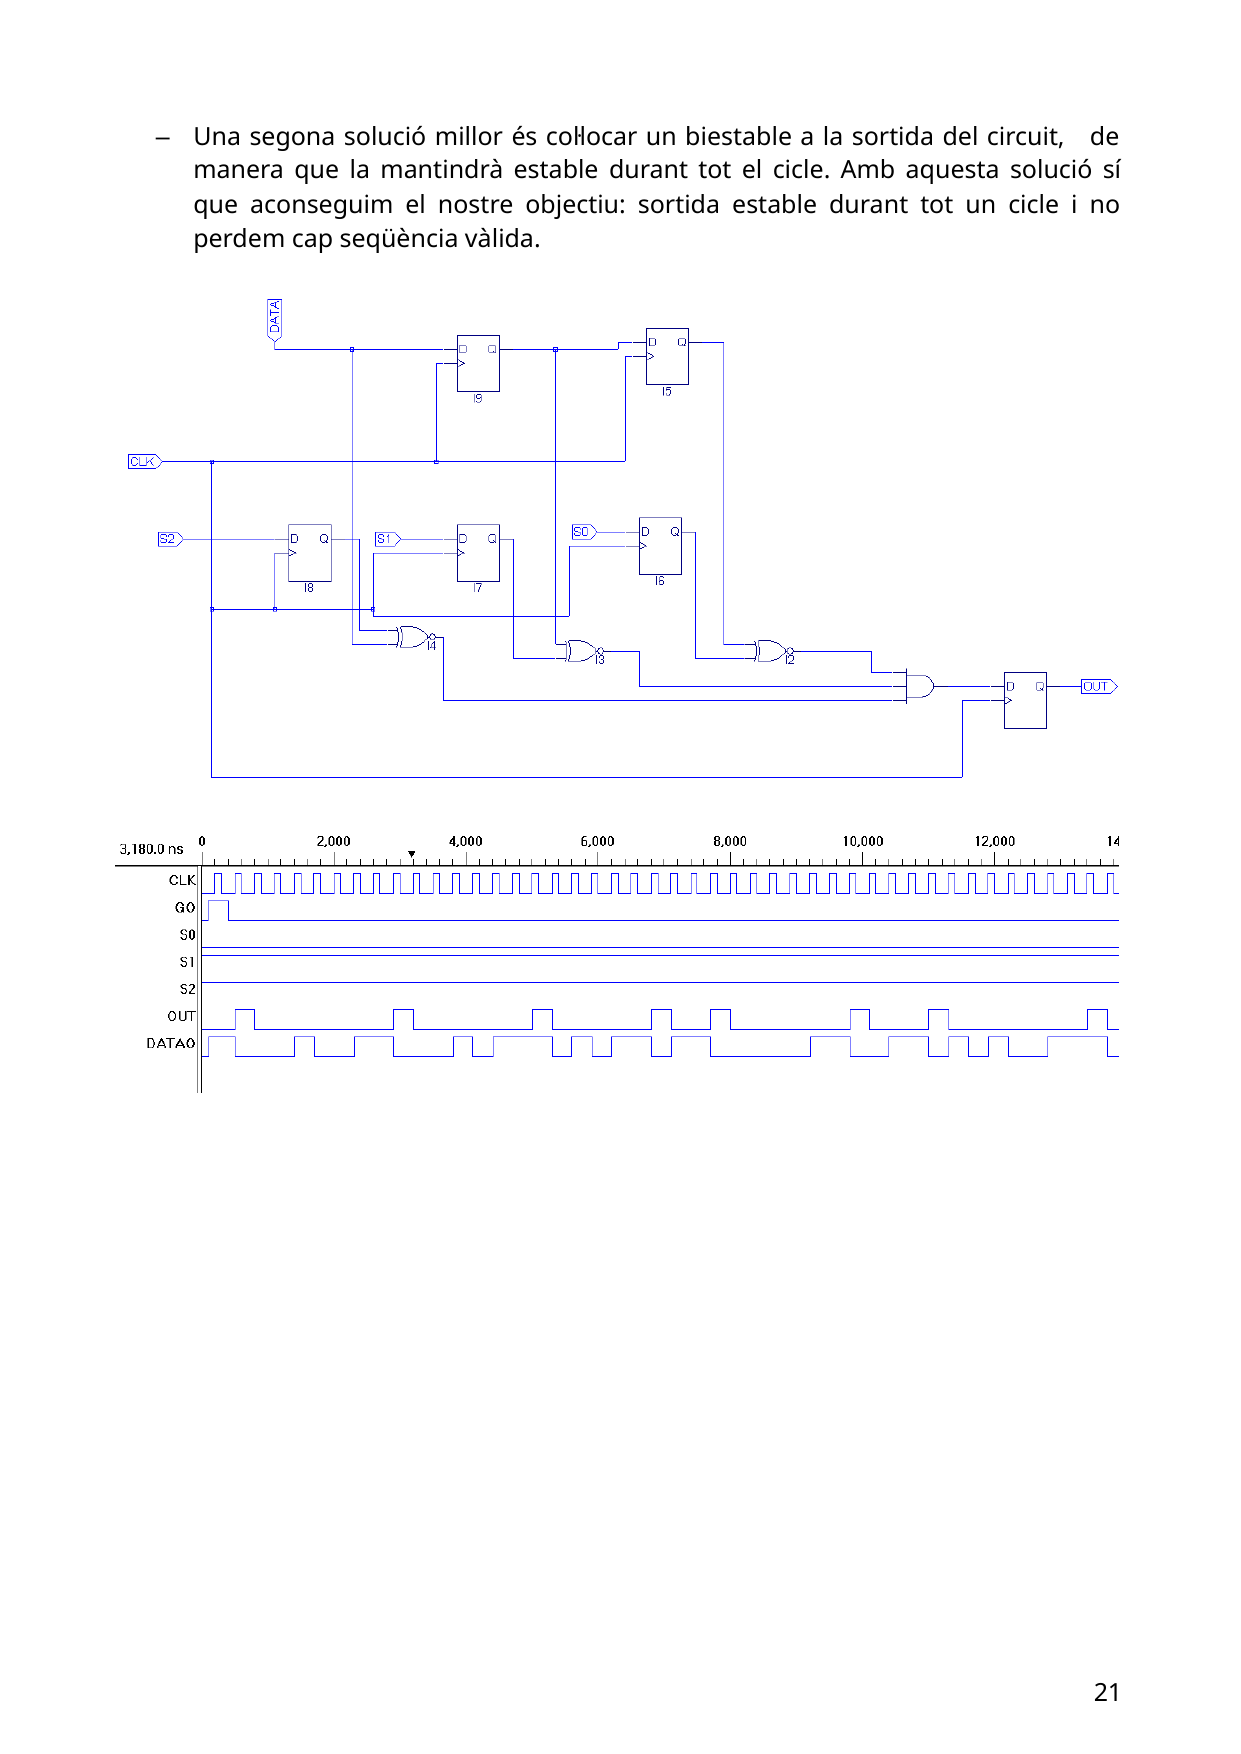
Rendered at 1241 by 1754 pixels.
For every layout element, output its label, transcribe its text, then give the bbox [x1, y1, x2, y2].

list Una segona solució millor és col·locar un biestable a la sortida del circuit, de manera que la mantindrà estable durant tot el cicle. Amb aquesta solució sí que aconseguim el nostre objectiu: sortida estable durant tot un cicle i no perdem cap seqüència vàlida. [156, 118, 1122, 254]
picture [115, 833, 1119, 1093]
picture [118, 288, 1122, 805]
